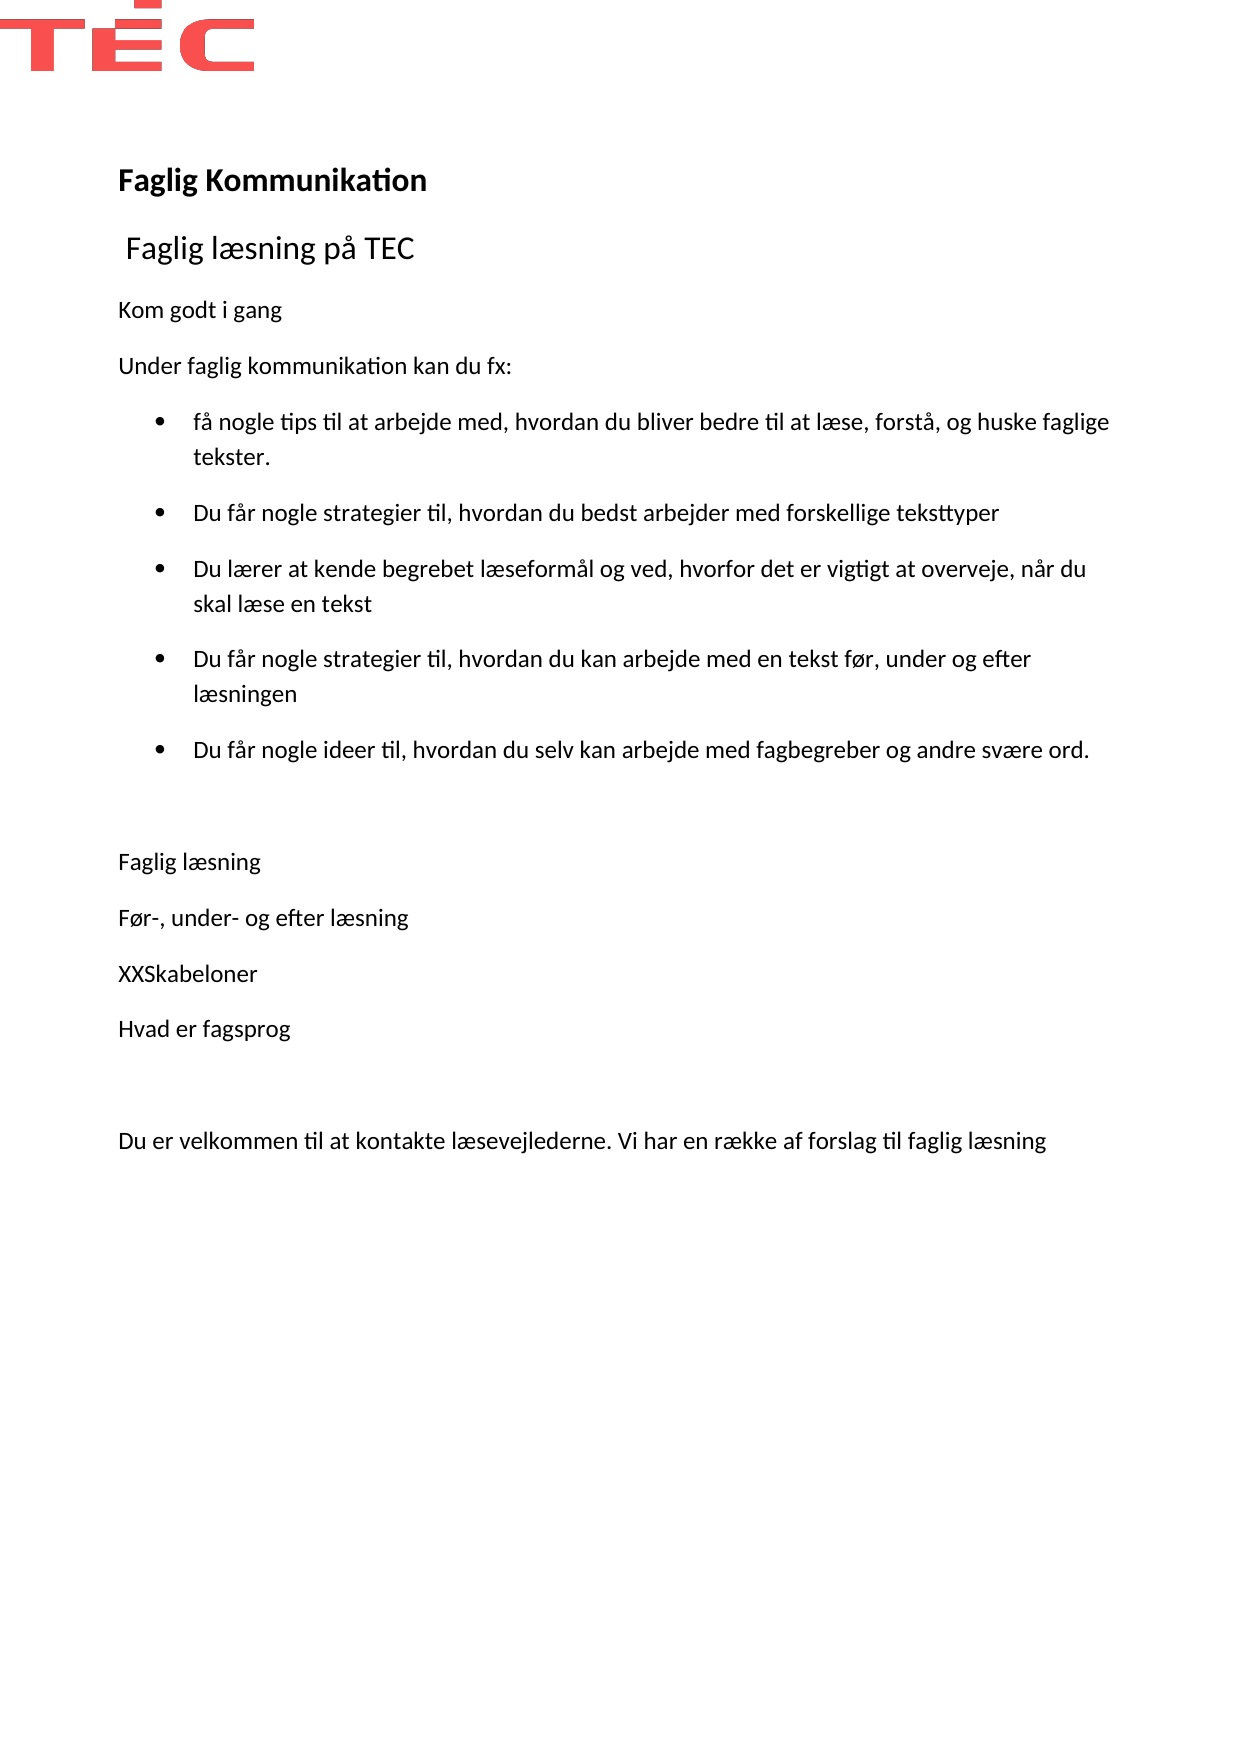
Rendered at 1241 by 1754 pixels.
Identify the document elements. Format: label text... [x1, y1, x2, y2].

text Før-, under- og efter læsning [118, 902, 1122, 932]
text Under faglig kommunikation kan du fx: [118, 350, 1122, 381]
text Kom godt i gang [118, 294, 1122, 325]
text Hvad er fagsprog [118, 1014, 1122, 1044]
text XXSkabeloner [118, 958, 1122, 988]
text Faglig læsning [118, 846, 1122, 877]
text Faglig læsning på TEC [118, 227, 1122, 268]
list Du får nogle ideer til, hvordan du selv kan arbejde med fagbegreber og andre svære ord. [156, 734, 1122, 765]
list Du lærer at kende begrebet læseformål og ved, hvorfor det er vigtigt at overveje, når du skal læse en tekst [156, 553, 1122, 618]
list Du får nogle strategier til, hvordan du kan arbejde med en tekst før, under og efter læsningen [156, 644, 1122, 709]
text Faglig Kommunikation [118, 159, 1122, 200]
list få nogle tips til at arbejde med, hvordan du bliver bedre til at læse, forstå, og huske faglige tekster. [156, 406, 1122, 472]
text Du er velkommen til at kontakte læsevejlederne. Vi har en række af forslag til faglig læsning [118, 1125, 1122, 1156]
list Du får nogle strategier til, hvordan du bedst arbejder med forskellige teksttyper [156, 497, 1122, 527]
